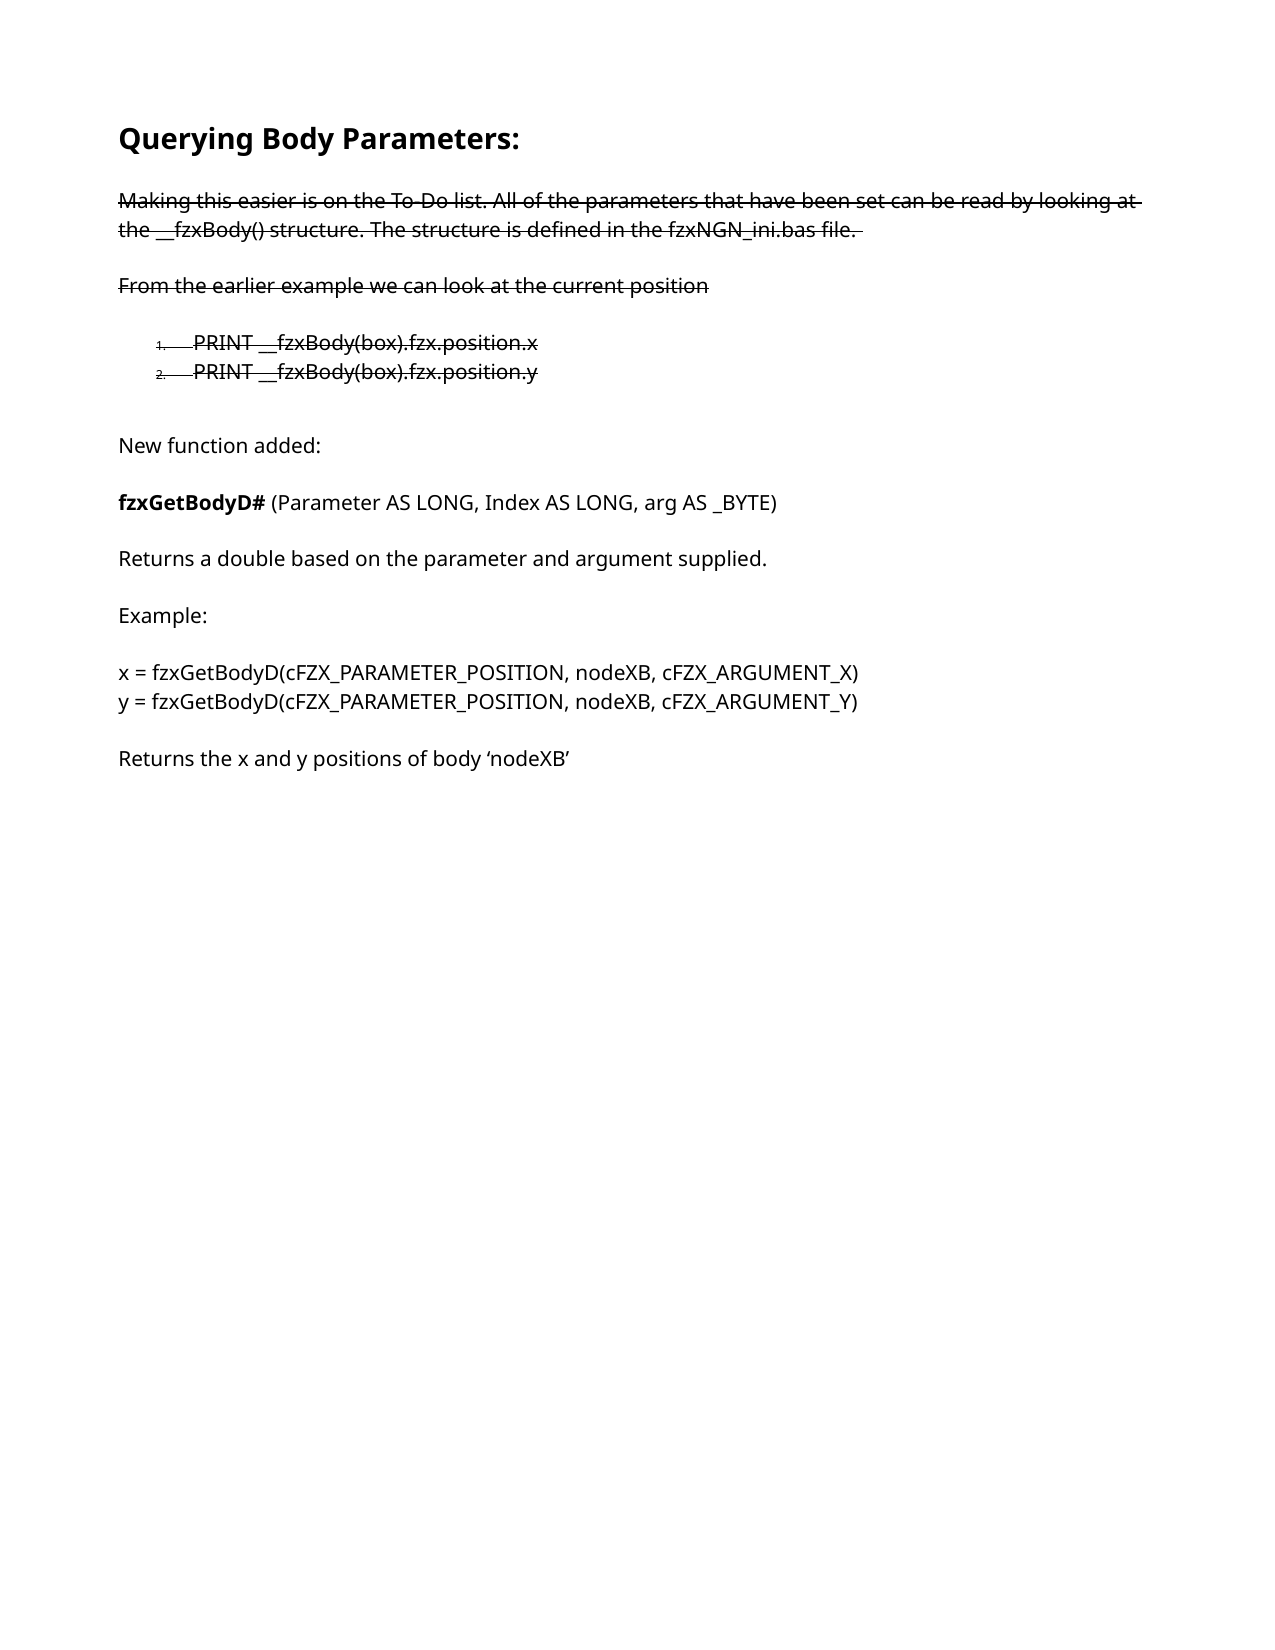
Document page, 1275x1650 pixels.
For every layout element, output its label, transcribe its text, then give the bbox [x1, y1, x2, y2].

text Example: [118, 601, 1157, 630]
text Making this easier is on the To-Do list. All of the parameters that have been set can be read by looking at the __fzxBody() structure. The structure is defined in the fzxNGN_ini.bas file. [118, 186, 1157, 243]
text x = fzxGetBodyD(cFZX_PARAMETER_POSITION, nodeXB, cFZX_ARGUMENT_X) [118, 658, 1157, 687]
text fzxGetBodyD# (Parameter AS LONG, Index AS LONG, arg AS _BYTE) [118, 488, 1157, 516]
text Returns the x and y positions of body ‘nodeXB’ [118, 744, 1157, 772]
text y = fzxGetBodyD(cFZX_PARAMETER_POSITION, nodeXB, cFZX_ARGUMENT_Y) [118, 687, 1157, 715]
text From the earlier example we can look at the current position [118, 272, 1157, 300]
text New function added: [118, 431, 1157, 459]
text Querying Body Parameters: [118, 118, 1157, 158]
list PRINT __fzxBody(box).fzx.position.y [156, 357, 1157, 385]
list PRINT __fzxBody(box).fzx.position.x [156, 328, 1157, 357]
text Returns a double based on the parameter and argument supplied. [118, 544, 1157, 573]
